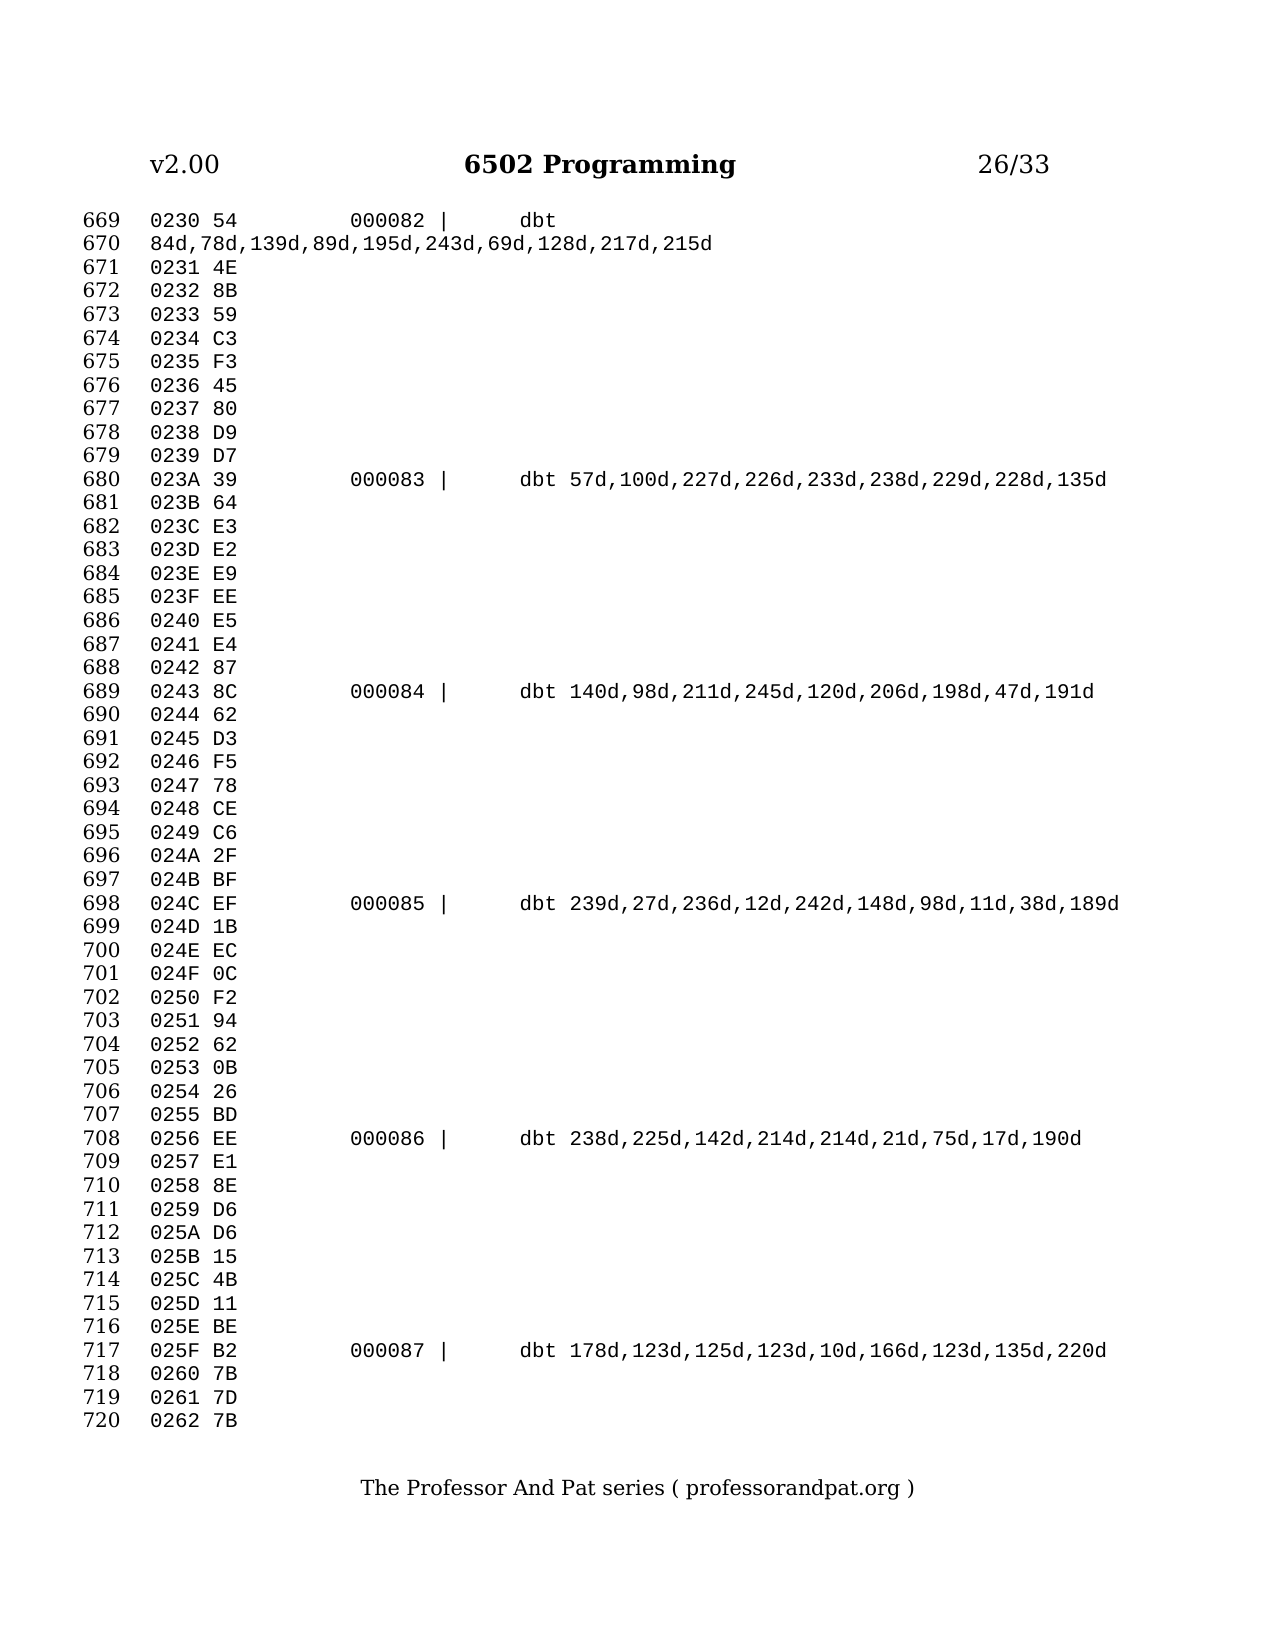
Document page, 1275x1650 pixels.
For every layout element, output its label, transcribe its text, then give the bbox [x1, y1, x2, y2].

text 0261 7D [150, 1387, 1125, 1411]
text 0236 45 [150, 375, 1125, 398]
text 0260 7B [150, 1363, 1125, 1387]
text 0255 BD [150, 1104, 1125, 1128]
text 0232 8B [150, 281, 1125, 304]
text 023E E9 [150, 563, 1125, 587]
text 0257 E1 [150, 1152, 1125, 1175]
text 0233 59 [150, 304, 1125, 328]
text 0246 F5 [150, 751, 1125, 775]
text 0244 62 [150, 704, 1125, 728]
text 0259 D6 [150, 1199, 1125, 1222]
text 0249 C6 [150, 822, 1125, 846]
text 024A 2F [150, 846, 1125, 869]
text 0245 D3 [150, 728, 1125, 751]
text 0240 E5 [150, 610, 1125, 634]
text 0231 4E [150, 257, 1125, 281]
text 0252 62 [150, 1034, 1125, 1057]
text 0258 8E [150, 1175, 1125, 1199]
text 025C 4B [150, 1269, 1125, 1293]
text 0237 80 [150, 398, 1125, 422]
text 0234 C3 [150, 328, 1125, 351]
text 0235 F3 [150, 351, 1125, 375]
text 023B 64 [150, 492, 1125, 516]
text 0254 26 [150, 1081, 1125, 1104]
text 0239 D7 [150, 445, 1125, 469]
text 023C E3 [150, 516, 1125, 539]
text 0262 7B [150, 1411, 1125, 1434]
text 023F EE [150, 587, 1125, 610]
text 0238 D9 [150, 422, 1125, 445]
text 025A D6 [150, 1222, 1125, 1246]
text 024E EC [150, 940, 1125, 963]
text 023A 39 000083 | dbt 57d,100d,227d,226d,233d,238d,229d,228d,135d [150, 469, 1125, 492]
text 0256 EE 000086 | dbt 238d,225d,142d,214d,214d,21d,75d,17d,190d [150, 1128, 1125, 1152]
text 0251 94 [150, 1010, 1125, 1034]
text 024D 1B [150, 916, 1125, 940]
text 025B 15 [150, 1246, 1125, 1269]
text 0247 78 [150, 775, 1125, 798]
text 0250 F2 [150, 987, 1125, 1010]
text 025E BE [150, 1316, 1125, 1340]
text 0230 54 000082 | dbt 84d,78d,139d,89d,195d,243d,69d,128d,217d,215d [150, 210, 1125, 257]
text 024C EF 000085 | dbt 239d,27d,236d,12d,242d,148d,98d,11d,38d,189d [150, 893, 1125, 916]
text 0253 0B [150, 1057, 1125, 1081]
text 0241 E4 [150, 634, 1125, 657]
text 024F 0C [150, 963, 1125, 987]
text 0248 CE [150, 798, 1125, 822]
text 0243 8C 000084 | dbt 140d,98d,211d,245d,120d,206d,198d,47d,191d [150, 681, 1125, 704]
text 0242 87 [150, 657, 1125, 681]
text 025D 11 [150, 1293, 1125, 1316]
text 023D E2 [150, 539, 1125, 563]
text 025F B2 000087 | dbt 178d,123d,125d,123d,10d,166d,123d,135d,220d [150, 1340, 1125, 1363]
text 024B BF [150, 869, 1125, 893]
